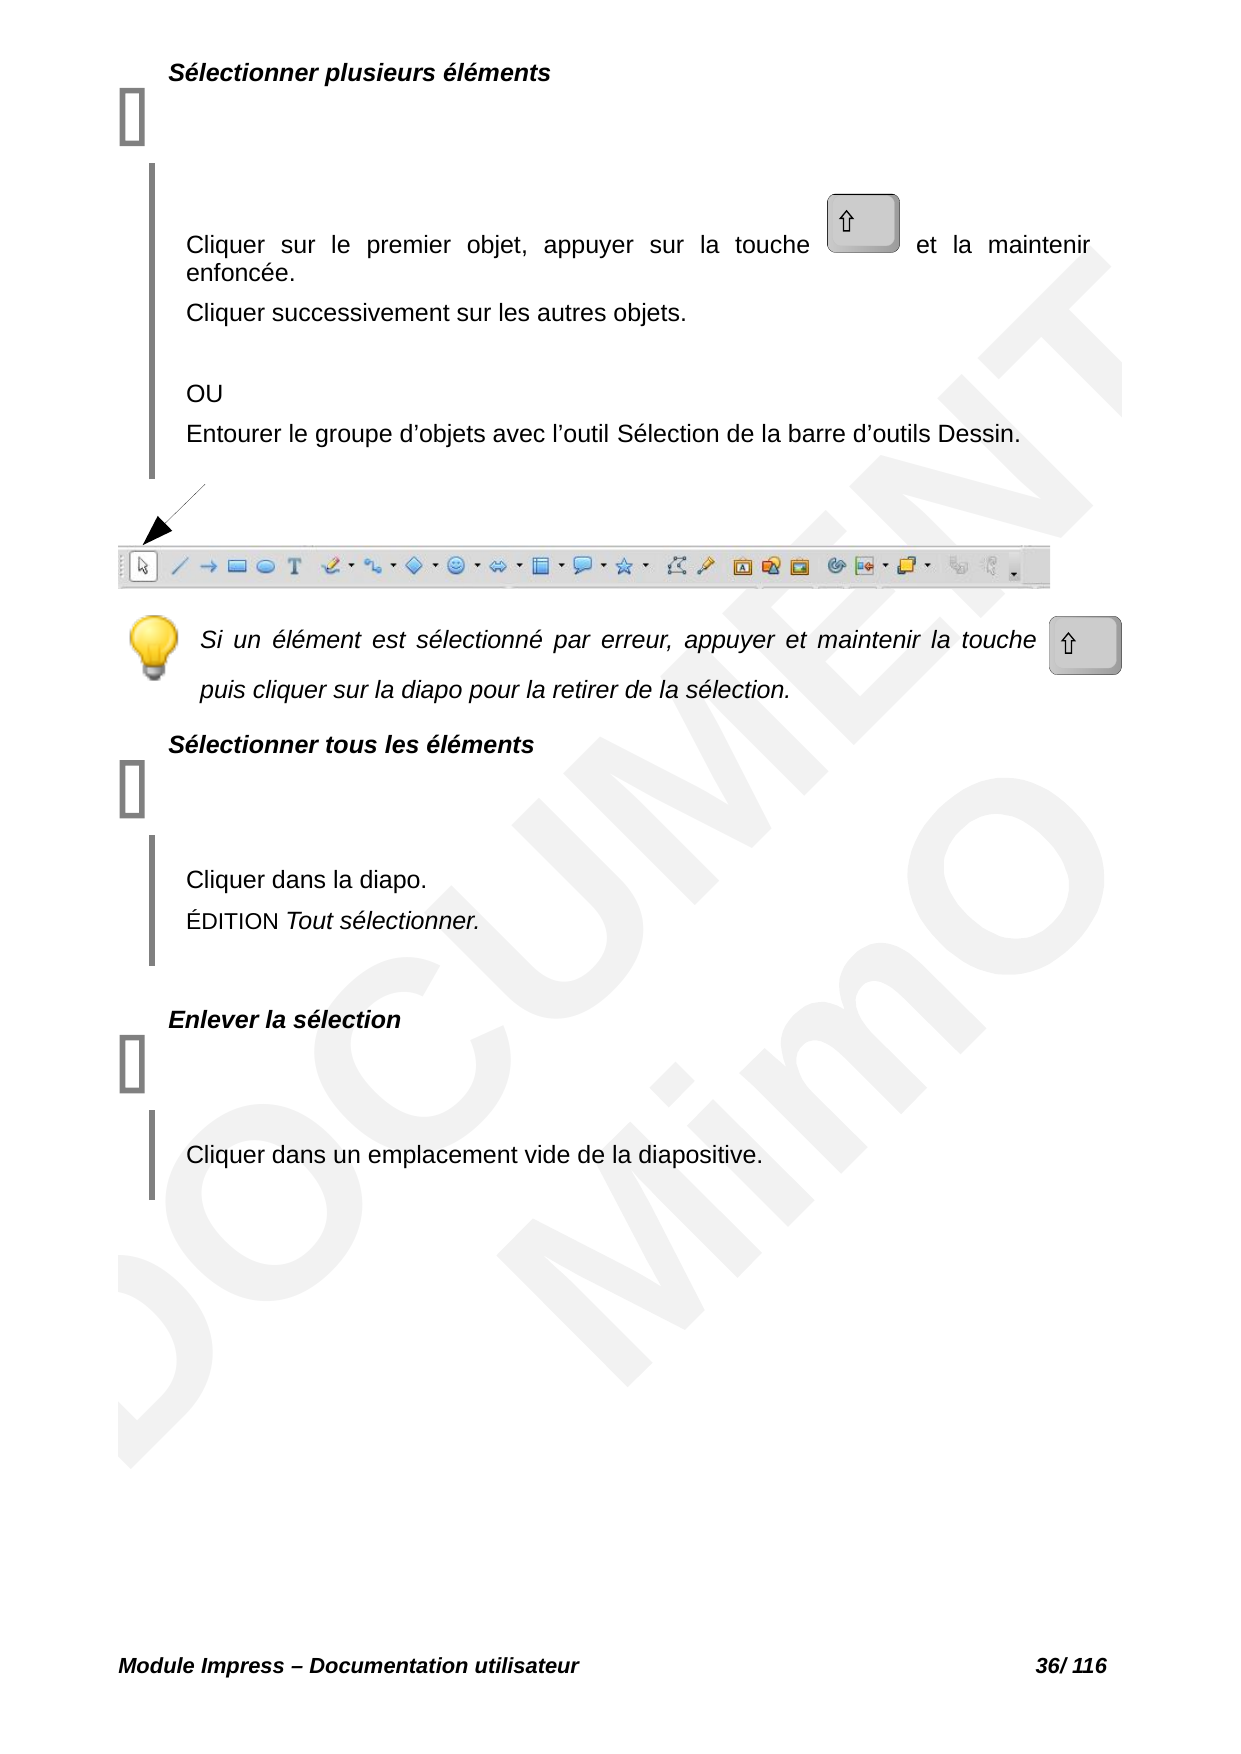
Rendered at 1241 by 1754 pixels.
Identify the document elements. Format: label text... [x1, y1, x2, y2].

subtitle Sélectionner plusieurs éléments [168, 59, 1122, 87]
text 8 [118, 759, 1122, 835]
text Cliquer sur le premier objet, appuyer sur la touche et la maintenir enfoncée. [155, 163, 1122, 268]
text Cliquer successivement sur les autres objets. [155, 268, 1122, 327]
text Cliquer dans un emplacement vide de la diapositive. [155, 1110, 1122, 1200]
text 8 [118, 87, 1122, 163]
text Cliquer dans la diapo. [155, 835, 1122, 875]
text 8 [118, 1034, 1122, 1110]
picture [120, 615, 189, 683]
text ÉDITION Tout sélectionner. [155, 875, 1122, 966]
text OU [155, 348, 1122, 389]
text Entourer le groupe d’objets avec l’outil Sélection de la barre d’outils Dessin. [155, 389, 1122, 479]
text Si un élément est sélectionné par erreur, appuyer et maintenir la touche puis cliquer sur la diapo pour la retirer de la sélection. [118, 616, 1122, 703]
subtitle Enlever la sélection [168, 1006, 1122, 1034]
picture [118, 545, 1050, 589]
subtitle Sélectionner tous les éléments [168, 731, 1122, 759]
